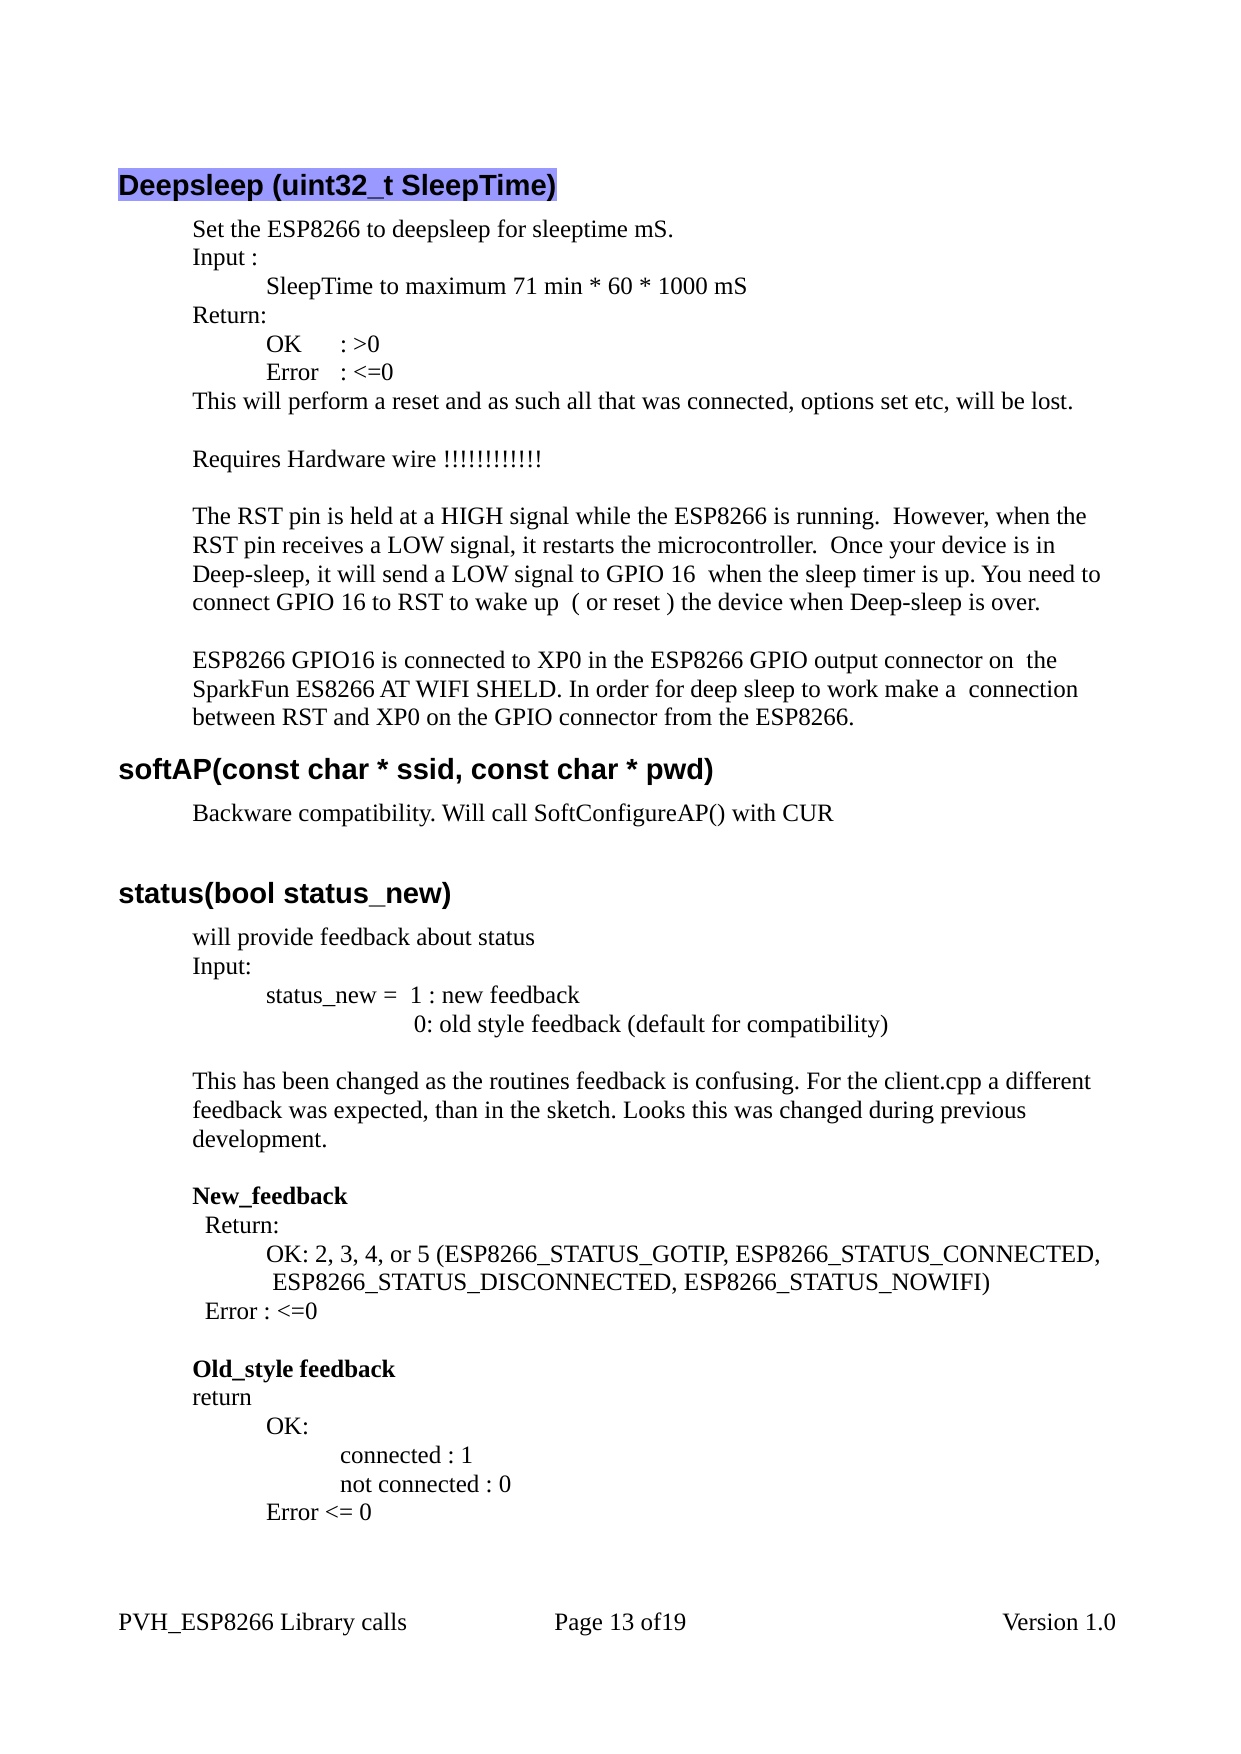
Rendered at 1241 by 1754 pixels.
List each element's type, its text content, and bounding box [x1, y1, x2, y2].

text not connected : 0 [118, 1469, 1122, 1497]
text Return: [118, 300, 1122, 329]
text The RST pin is held at a HIGH signal while the ESP8266 is running. However, when the RST pin receives a LOW signal, it restarts the microcontroller. Once your device is in Deep-sleep, it will send a LOW signal to GPIO 16 when the sleep timer is up. You need to connect GPIO 16 to RST to wake up ( or reset ) the device when Deep-sleep is over. [192, 501, 1122, 616]
text Input : [118, 242, 1122, 271]
text SleepTime to maximum 71 min * 60 * 1000 mS [118, 271, 1122, 300]
text ESP8266 GPIO16 is connected to XP0 in the ESP8266 GPIO output connector on the SparkFun ES8266 AT WIFI SHELD. In order for deep sleep to work make a connection between RST and XP0 on the GPIO connector from the ESP8266. [192, 645, 1122, 731]
text New_feedback [118, 1181, 1122, 1210]
subtitle status(bool status_new) [118, 876, 1122, 910]
text OK: 2, 3, 4, or 5 (ESP8266_STATUS_GOTIP, ESP8266_STATUS_CONNECTED, [118, 1239, 1122, 1267]
text Input: [118, 951, 1122, 980]
text ESP8266_STATUS_DISCONNECTED, ESP8266_STATUS_NOWIFI) [118, 1267, 1122, 1296]
text 0: old style feedback (default for compatibility) [118, 1009, 1122, 1037]
text Old_style feedback [118, 1354, 1122, 1382]
text will provide feedback about status [118, 922, 1122, 951]
text Error : <=0 [118, 1296, 1122, 1325]
text OK: [118, 1411, 1122, 1440]
subtitle Deepsleep (uint32_t SleepTime) [118, 168, 1122, 201]
text OK : >0 [118, 329, 1122, 357]
text This will perform a reset and as such all that was connected, options set etc, will be lost. [118, 386, 1122, 415]
text return [118, 1382, 1122, 1411]
text Return: [118, 1210, 1122, 1239]
text Requires Hardware wire !!!!!!!!!!!! [118, 444, 1122, 472]
text This has been changed as the routines feedback is confusing. For the client.cpp a different feedback was expected, than in the sketch. Looks this was changed during previous development. [118, 1066, 1122, 1152]
text Error : <=0 [118, 357, 1122, 386]
text Backware compatibility. Will call SoftConfigureAP() with CUR [118, 798, 1122, 827]
text Set the ESP8266 to deepsleep for sleeptime mS. [118, 214, 1122, 242]
subtitle softAP(const char * ssid, const char * pwd) [118, 752, 1122, 786]
text Error <= 0 [118, 1497, 1122, 1526]
text connected : 1 [118, 1440, 1122, 1469]
text status_new = 1 : new feedback [118, 980, 1122, 1009]
